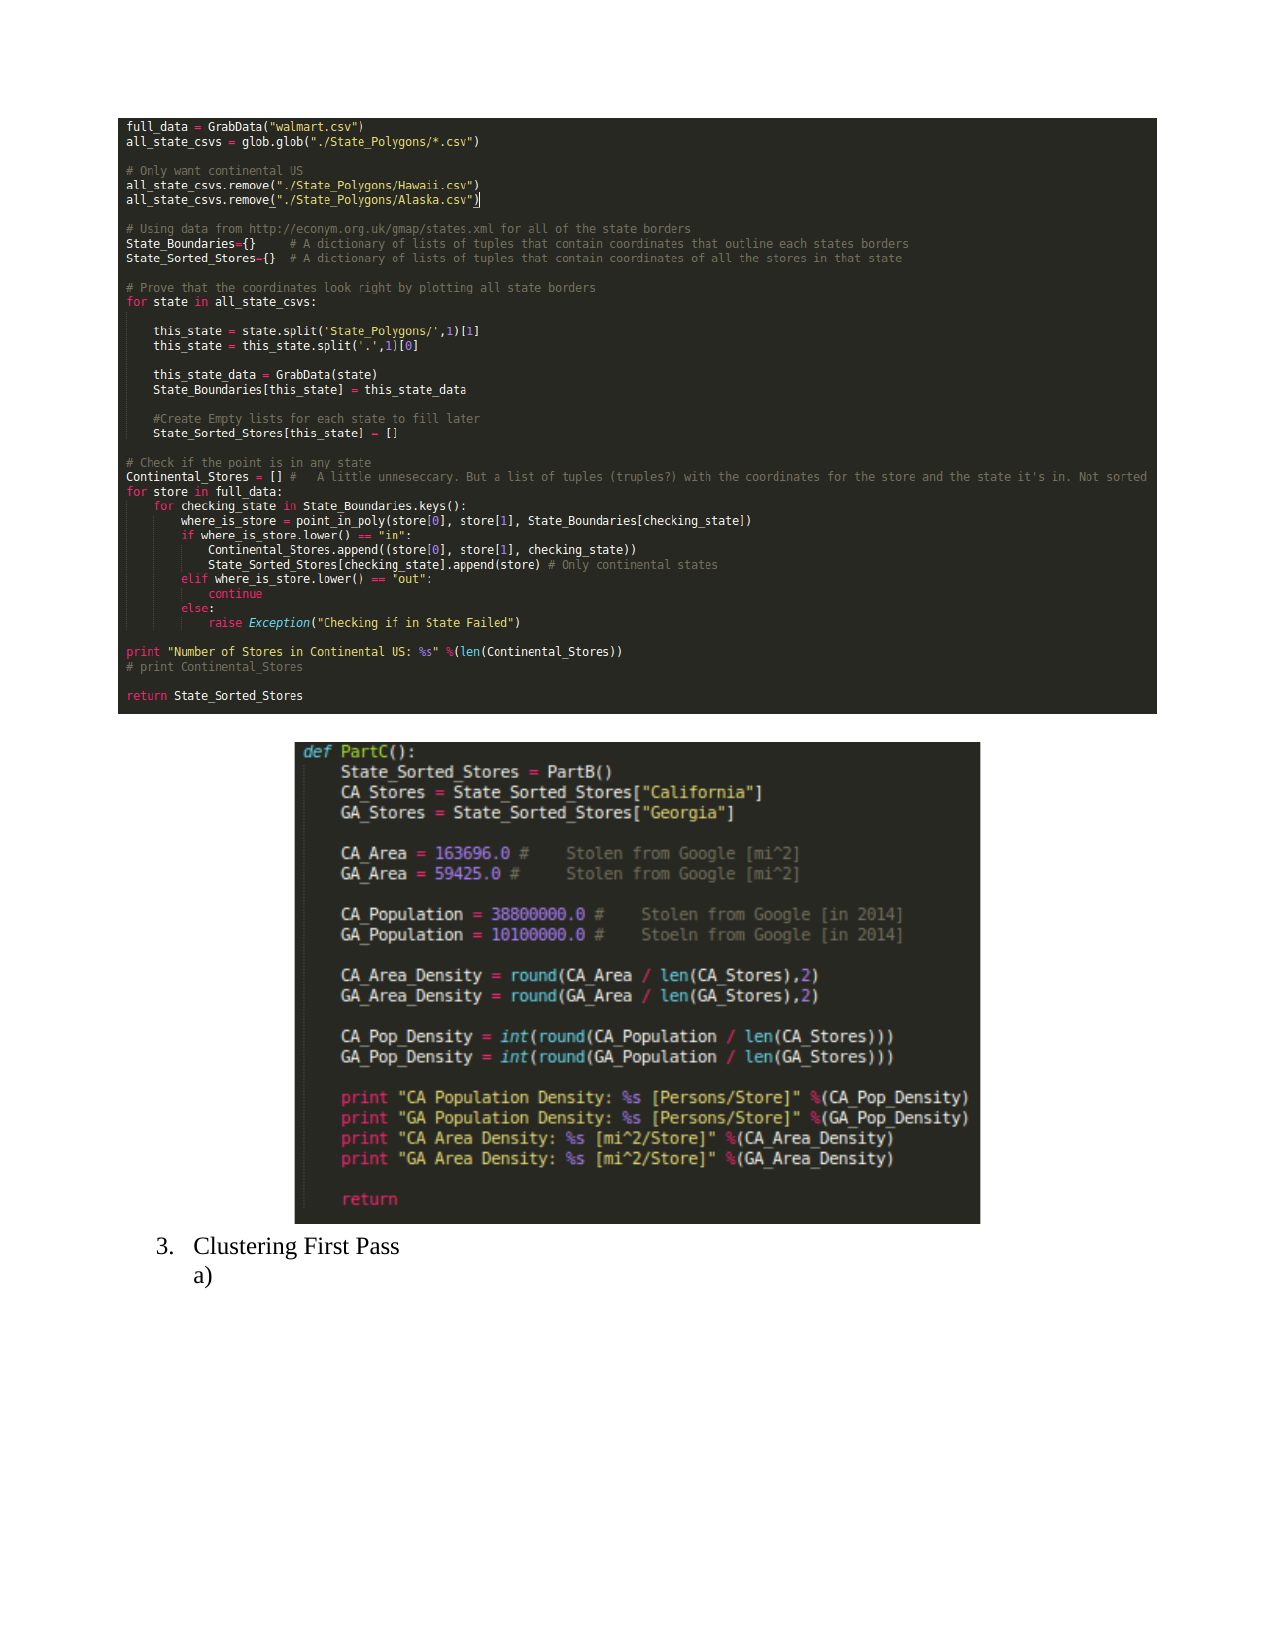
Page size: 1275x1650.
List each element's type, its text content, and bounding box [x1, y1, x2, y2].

picture [294, 742, 981, 1224]
picture [118, 118, 1157, 714]
list Clustering First Pass [156, 1231, 1157, 1260]
